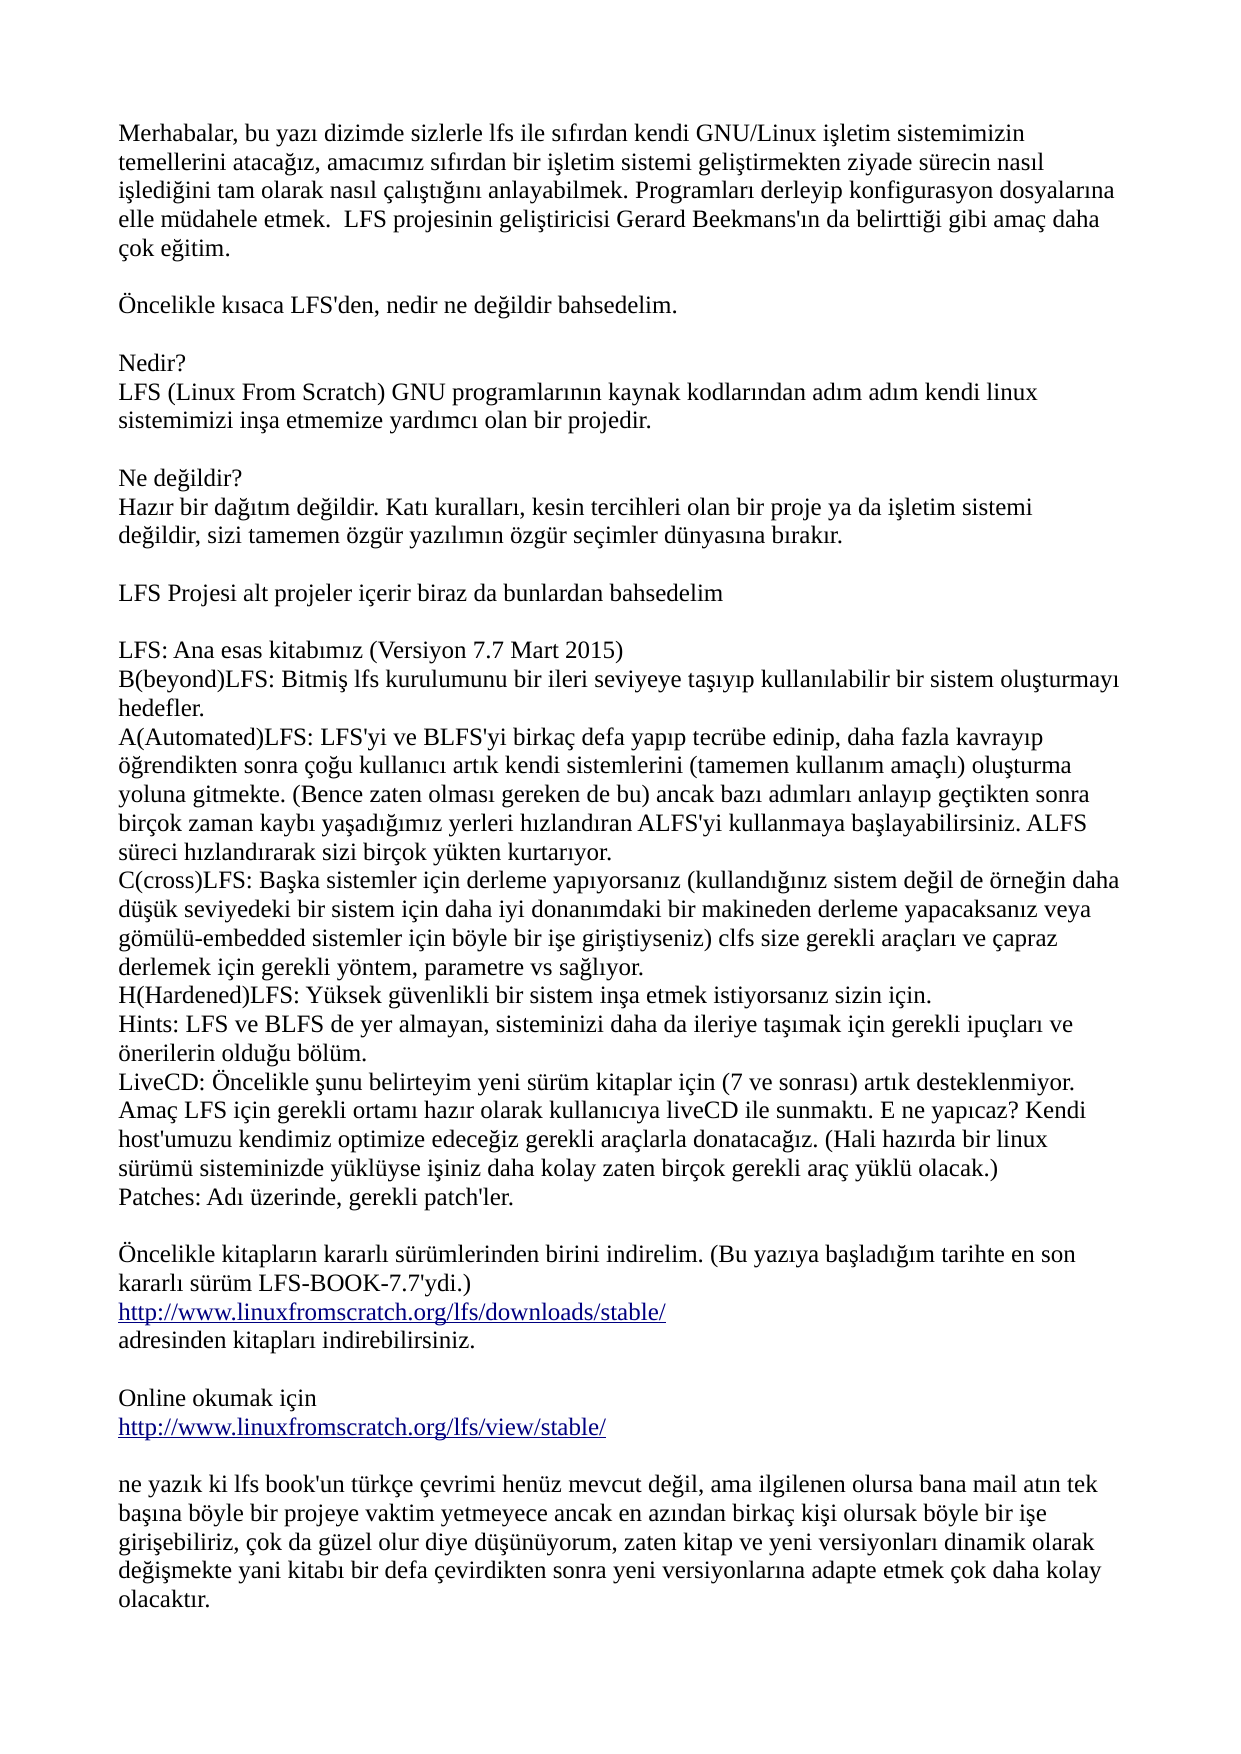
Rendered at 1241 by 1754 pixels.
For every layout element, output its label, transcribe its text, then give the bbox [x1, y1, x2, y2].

text LFS (Linux From Scratch) GNU programlarının kaynak kodlarından adım adım kendi linux sistemimizi inşa etmemize yardımcı olan bir projedir. [118, 377, 1122, 434]
text Öncelikle kitapların kararlı sürümlerinden birini indirelim. (Bu yazıya başladığım tarihte en son kararlı sürüm LFS-BOOK-7.7'ydi.) [118, 1239, 1122, 1297]
text Hazır bir dağıtım değildir. Katı kuralları, kesin tercihleri olan bir proje ya da işletim sistemi değildir, sizi tamemen özgür yazılımın özgür seçimler dünyasına bırakır. [118, 492, 1122, 549]
text http://www.linuxfromscratch.org/lfs/downloads/stable/ [118, 1297, 1122, 1326]
text LiveCD: Öncelikle şunu belirteyim yeni sürüm kitaplar için (7 ve sonrası) artık desteklenmiyor. Amaç LFS için gerekli ortamı hazır olarak kullanıcıya liveCD ile sunmaktı. E ne yapıcaz? Kendi host'umuzu kendimiz optimize edeceğiz gerekli araçlarla donatacağız. (Hali hazırda bir linux sürümü sisteminizde yüklüyse işiniz daha kolay zaten birçok gerekli araç yüklü olacak.) [118, 1067, 1122, 1182]
text Öncelikle kısaca LFS'den, nedir ne değildir bahsedelim. [118, 291, 1122, 319]
text A(Automated)LFS: LFS'yi ve BLFS'yi birkaç defa yapıp tecrübe edinip, daha fazla kavrayıp öğrendikten sonra çoğu kullanıcı artık kendi sistemlerini (tamemen kullanım amaçlı) oluşturma yoluna gitmekte. (Bence zaten olması gereken de bu) ancak bazı adımları anlayıp geçtikten sonra birçok zaman kaybı yaşadığımız yerleri hızlandıran ALFS'yi kullanmaya başlayabilirsiniz. ALFS süreci hızlandırarak sizi birçok yükten kurtarıyor. [118, 722, 1122, 866]
text Nedir? [118, 348, 1122, 377]
text H(Hardened)LFS: Yüksek güvenlikli bir sistem inşa etmek istiyorsanız sizin için. [118, 981, 1122, 1009]
text B(beyond)LFS: Bitmiş lfs kurulumunu bir ileri seviyeye taşıyıp kullanılabilir bir sistem oluşturmayı hedefler. [118, 664, 1122, 722]
text Online okumak için [118, 1383, 1122, 1412]
text LFS: Ana esas kitabımız (Versiyon 7.7 Mart 2015) [118, 636, 1122, 664]
text Patches: Adı üzerinde, gerekli patch'ler. [118, 1182, 1122, 1211]
text Hints: LFS ve BLFS de yer almayan, sisteminizi daha da ileriye taşımak için gerekli ipuçları ve önerilerin olduğu bölüm. [118, 1009, 1122, 1067]
text adresinden kitapları indirebilirsiniz. [118, 1326, 1122, 1354]
text http://www.linuxfromscratch.org/lfs/view/stable/ [118, 1412, 1122, 1441]
text LFS Projesi alt projeler içerir biraz da bunlardan bahsedelim [118, 578, 1122, 607]
text Merhabalar, bu yazı dizimde sizlerle lfs ile sıfırdan kendi GNU/Linux işletim sistemimizin temellerini atacağız, amacımız sıfırdan bir işletim sistemi geliştirmekten ziyade sürecin nasıl işlediğini tam olarak nasıl çalıştığını anlayabilmek. Programları derleyip konfigurasyon dosyalarına elle müdahele etmek. LFS projesinin geliştiricisi Gerard Beekmans'ın da belirttiği gibi amaç daha çok eğitim. [118, 118, 1122, 262]
text ne yazık ki lfs book'un türkçe çevrimi henüz mevcut değil, ama ilgilenen olursa bana mail atın tek başına böyle bir projeye vaktim yetmeyece ancak en azından birkaç kişi olursak böyle bir işe girişebiliriz, çok da güzel olur diye düşünüyorum, zaten kitap ve yeni versiyonları dinamik olarak değişmekte yani kitabı bir defa çevirdikten sonra yeni versiyonlarına adapte etmek çok daha kolay olacaktır. [118, 1469, 1122, 1613]
text C(cross)LFS: Başka sistemler için derleme yapıyorsanız (kullandığınız sistem değil de örneğin daha düşük seviyedeki bir sistem için daha iyi donanımdaki bir makineden derleme yapacaksanız veya gömülü-embedded sistemler için böyle bir işe giriştiyseniz) clfs size gerekli araçları ve çapraz derlemek için gerekli yöntem, parametre vs sağlıyor. [118, 866, 1122, 981]
text Ne değildir? [118, 463, 1122, 492]
